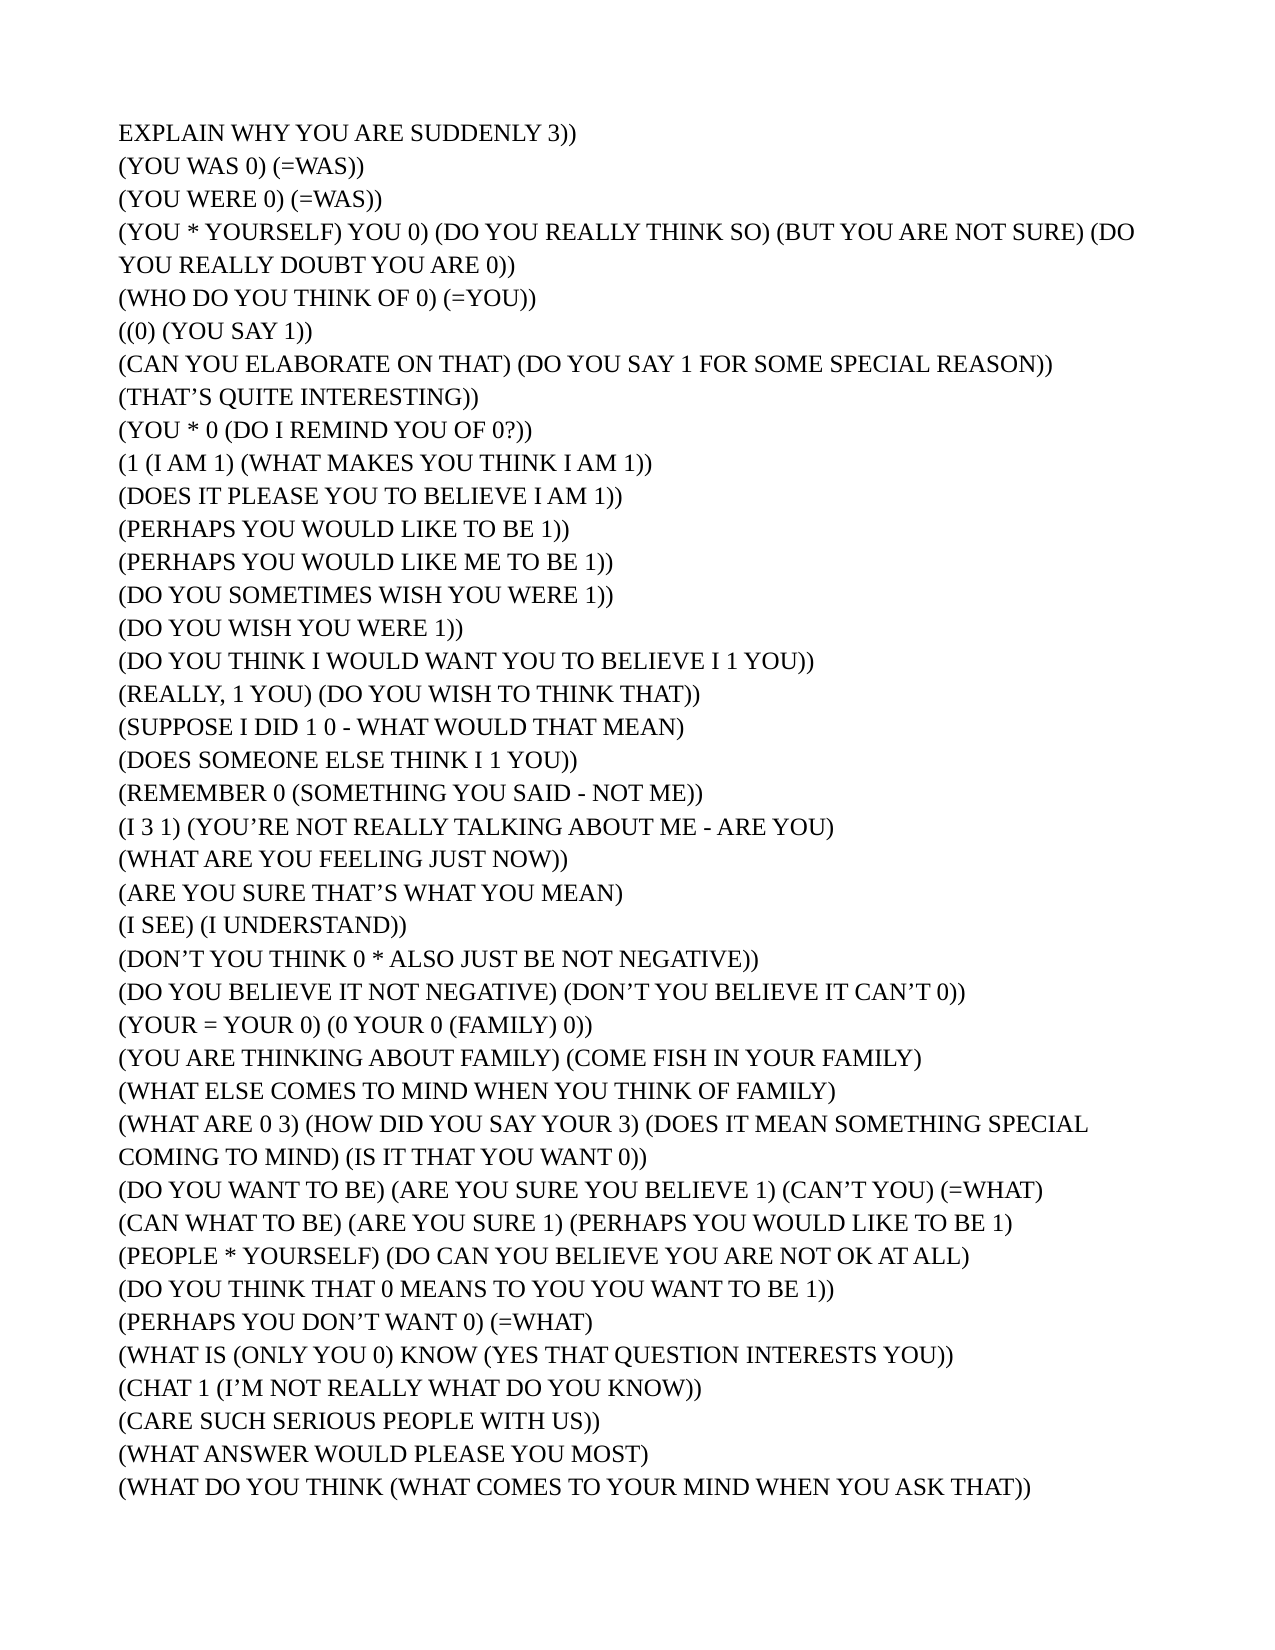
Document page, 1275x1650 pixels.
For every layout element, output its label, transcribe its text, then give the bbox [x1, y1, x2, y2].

text EXPLAIN WHY YOU ARE SUDDENLY 3)) (YOU WAS 0) (=WAS)) (YOU WERE 0) (=WAS)) (YOU * YOURSELF) YOU 0) (DO YOU REALLY THINK SO) (BUT YOU ARE NOT SURE) (DO YOU REALLY DOUBT YOU ARE 0)) (WHO DO YOU THINK OF 0) (=YOU)) ((0) (YOU SAY 1)) (CAN YOU ELABORATE ON THAT) (DO YOU SAY 1 FOR SOME SPECIAL REASON)) (THAT’S QUITE INTERESTING)) (YOU * 0 (DO I REMIND YOU OF 0?)) (1 (I AM 1) (WHAT MAKES YOU THINK I AM 1)) (DOES IT PLEASE YOU TO BELIEVE I AM 1)) (PERHAPS YOU WOULD LIKE TO BE 1)) (PERHAPS YOU WOULD LIKE ME TO BE 1)) (DO YOU SOMETIMES WISH YOU WERE 1)) (DO YOU WISH YOU WERE 1)) (DO YOU THINK I WOULD WANT YOU TO BELIEVE I 1 YOU)) (REALLY, 1 YOU) (DO YOU WISH TO THINK THAT)) (SUPPOSE I DID 1 0 - WHAT WOULD THAT MEAN) (DOES SOMEONE ELSE THINK I 1 YOU)) (REMEMBER 0 (SOMETHING YOU SAID - NOT ME)) (I 3 1) (YOU’RE NOT REALLY TALKING ABOUT ME - ARE YOU) (WHAT ARE YOU FEELING JUST NOW)) (ARE YOU SURE THAT’S WHAT YOU MEAN) (I SEE) (I UNDERSTAND)) (DON’T YOU THINK 0 * ALSO JUST BE NOT NEGATIVE)) (DO YOU BELIEVE IT NOT NEGATIVE) (DON’T YOU BELIEVE IT CAN’T 0)) (YOUR = YOUR 0) (0 YOUR 0 (FAMILY) 0)) (YOU ARE THINKING ABOUT FAMILY) (COME FISH IN YOUR FAMILY) (WHAT ELSE COMES TO MIND WHEN YOU THINK OF FAMILY) (WHAT ARE 0 3) (HOW DID YOU SAY YOUR 3) (DOES IT MEAN SOMETHING SPECIAL COMING TO MIND) (IS IT THAT YOU WANT 0)) (DO YOU WANT TO BE) (ARE YOU SURE YOU BELIEVE 1) (CAN’T YOU) (=WHAT) (CAN WHAT TO BE) (ARE YOU SURE 1) (PERHAPS YOU WOULD LIKE TO BE 1) (PEOPLE * YOURSELF) (DO CAN YOU BELIEVE YOU ARE NOT OK AT ALL) (DO YOU THINK THAT 0 MEANS TO YOU YOU WANT TO BE 1)) (PERHAPS YOU DON’T WANT 0) (=WHAT) (WHAT IS (ONLY YOU 0) KNOW (YES THAT QUESTION INTERESTS YOU)) (CHAT 1 (I’M NOT REALLY WHAT DO YOU KNOW)) (CARE SUCH SERIOUS PEOPLE WITH US)) (WHAT ANSWER WOULD PLEASE YOU MOST) (WHAT DO YOU THINK (WHAT COMES TO YOUR MIND WHEN YOU ASK THAT)) [118, 118, 1157, 1501]
